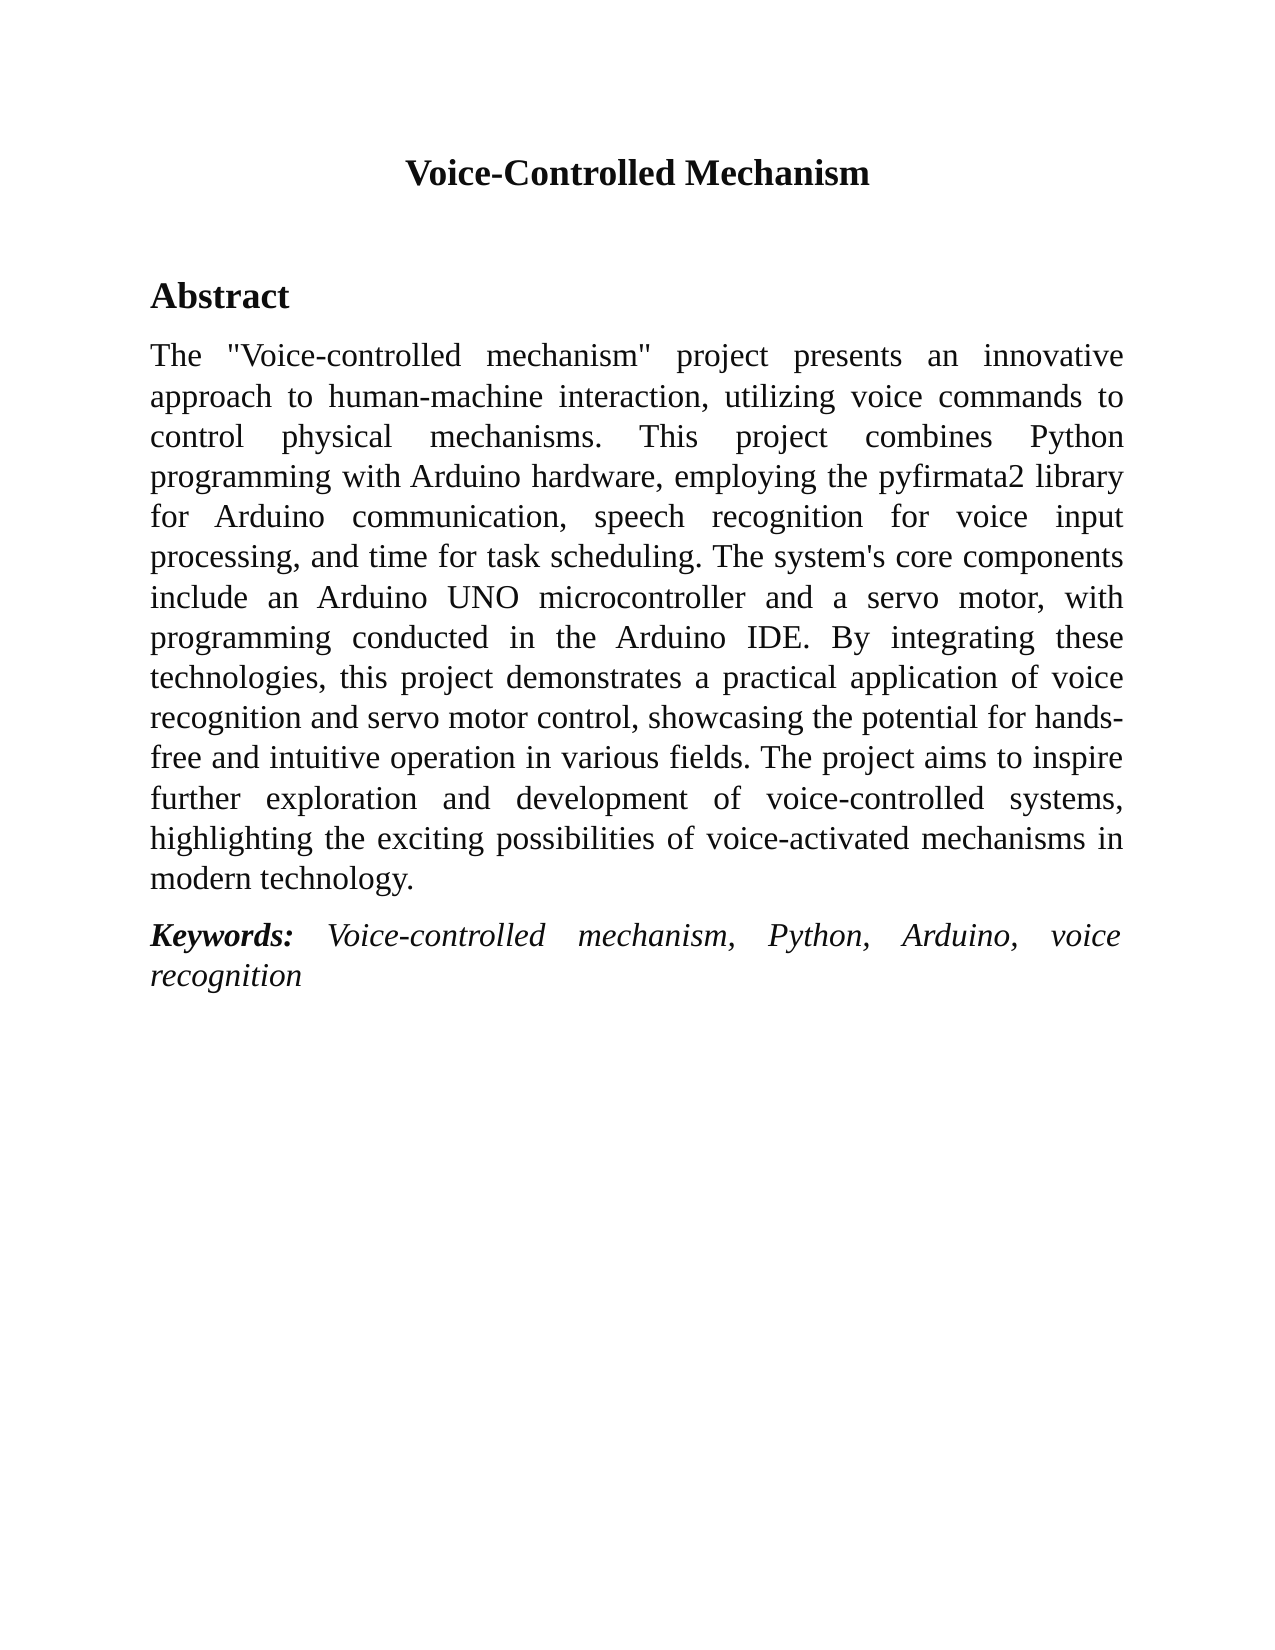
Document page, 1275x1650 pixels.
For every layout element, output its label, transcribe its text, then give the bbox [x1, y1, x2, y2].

text Voice-Controlled Mechanism [150, 150, 1125, 193]
text Abstract [150, 274, 1125, 317]
text Keywords: Voice-controlled mechanism, Python, Arduino, voice recognition [150, 915, 1125, 994]
text The "Voice-controlled mechanism" project presents an innovative approach to human-machine interaction, utilizing voice commands to control physical mechanisms. This project combines Python programming with Arduino hardware, employing the pyfirmata2 library for Arduino communication, speech recognition for voice input processing, and time for task scheduling. The system's core components include an Arduino UNO microcontroller and a servo motor, with programming conducted in the Arduino IDE. By integrating these technologies, this project demonstrates a practical application of voice recognition and servo motor control, showcasing the potential for hands-free and intuitive operation in various fields. The project aims to inspire further exploration and development of voice-controlled systems, highlighting the exciting possibilities of voice-activated mechanisms in modern technology. [150, 336, 1125, 897]
